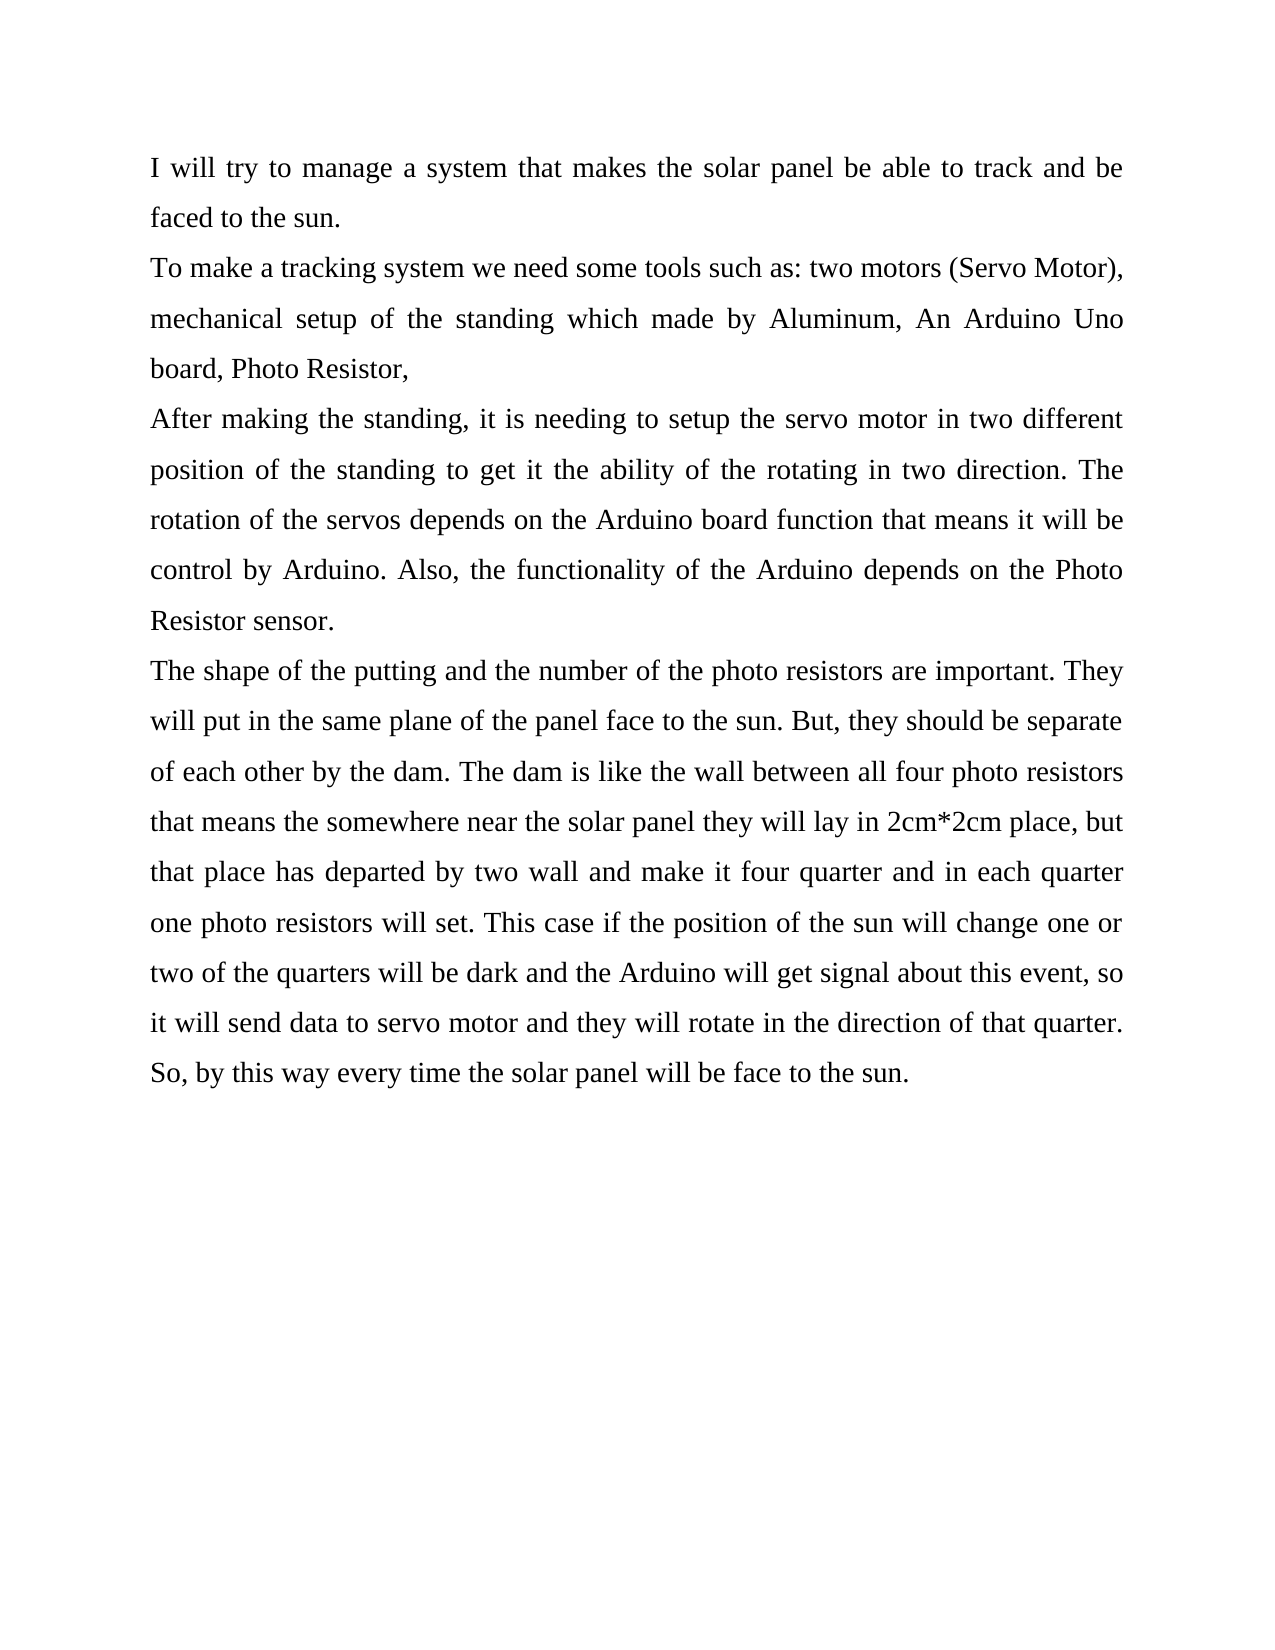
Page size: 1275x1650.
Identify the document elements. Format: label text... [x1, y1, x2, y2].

text The shape of the putting and the number of the photo resistors are important. They will put in the same plane of the panel face to the sun. But, they should be separate of each other by the dam. The dam is like the wall between all four photo resistors that means the somewhere near the solar panel they will lay in 2cm*2cm place, but that place has departed by two wall and make it four quarter and in each quarter one photo resistors will set. This case if the position of the sun will change one or two of the quarters will be dark and the Arduino will get signal about this event, so it will send data to servo motor and they will rotate in the direction of that quarter. So, by this way every time the solar panel will be face to the sun. [150, 653, 1125, 1089]
text I will try to manage a system that makes the solar panel be able to track and be faced to the sun. [150, 150, 1125, 234]
text To make a tracking system we need some tools such as: two motors (Servo Motor), mechanical setup of the standing which made by Aluminum, An Arduino Uno board, Photo Resistor, [150, 251, 1125, 385]
text After making the standing, it is needing to setup the servo motor in two different position of the standing to get it the ability of the rotating in two direction. The rotation of the servos depends on the Arduino board function that means it will be control by Arduino. Also, the functionality of the Arduino depends on the Photo Resistor sensor. [150, 402, 1125, 636]
